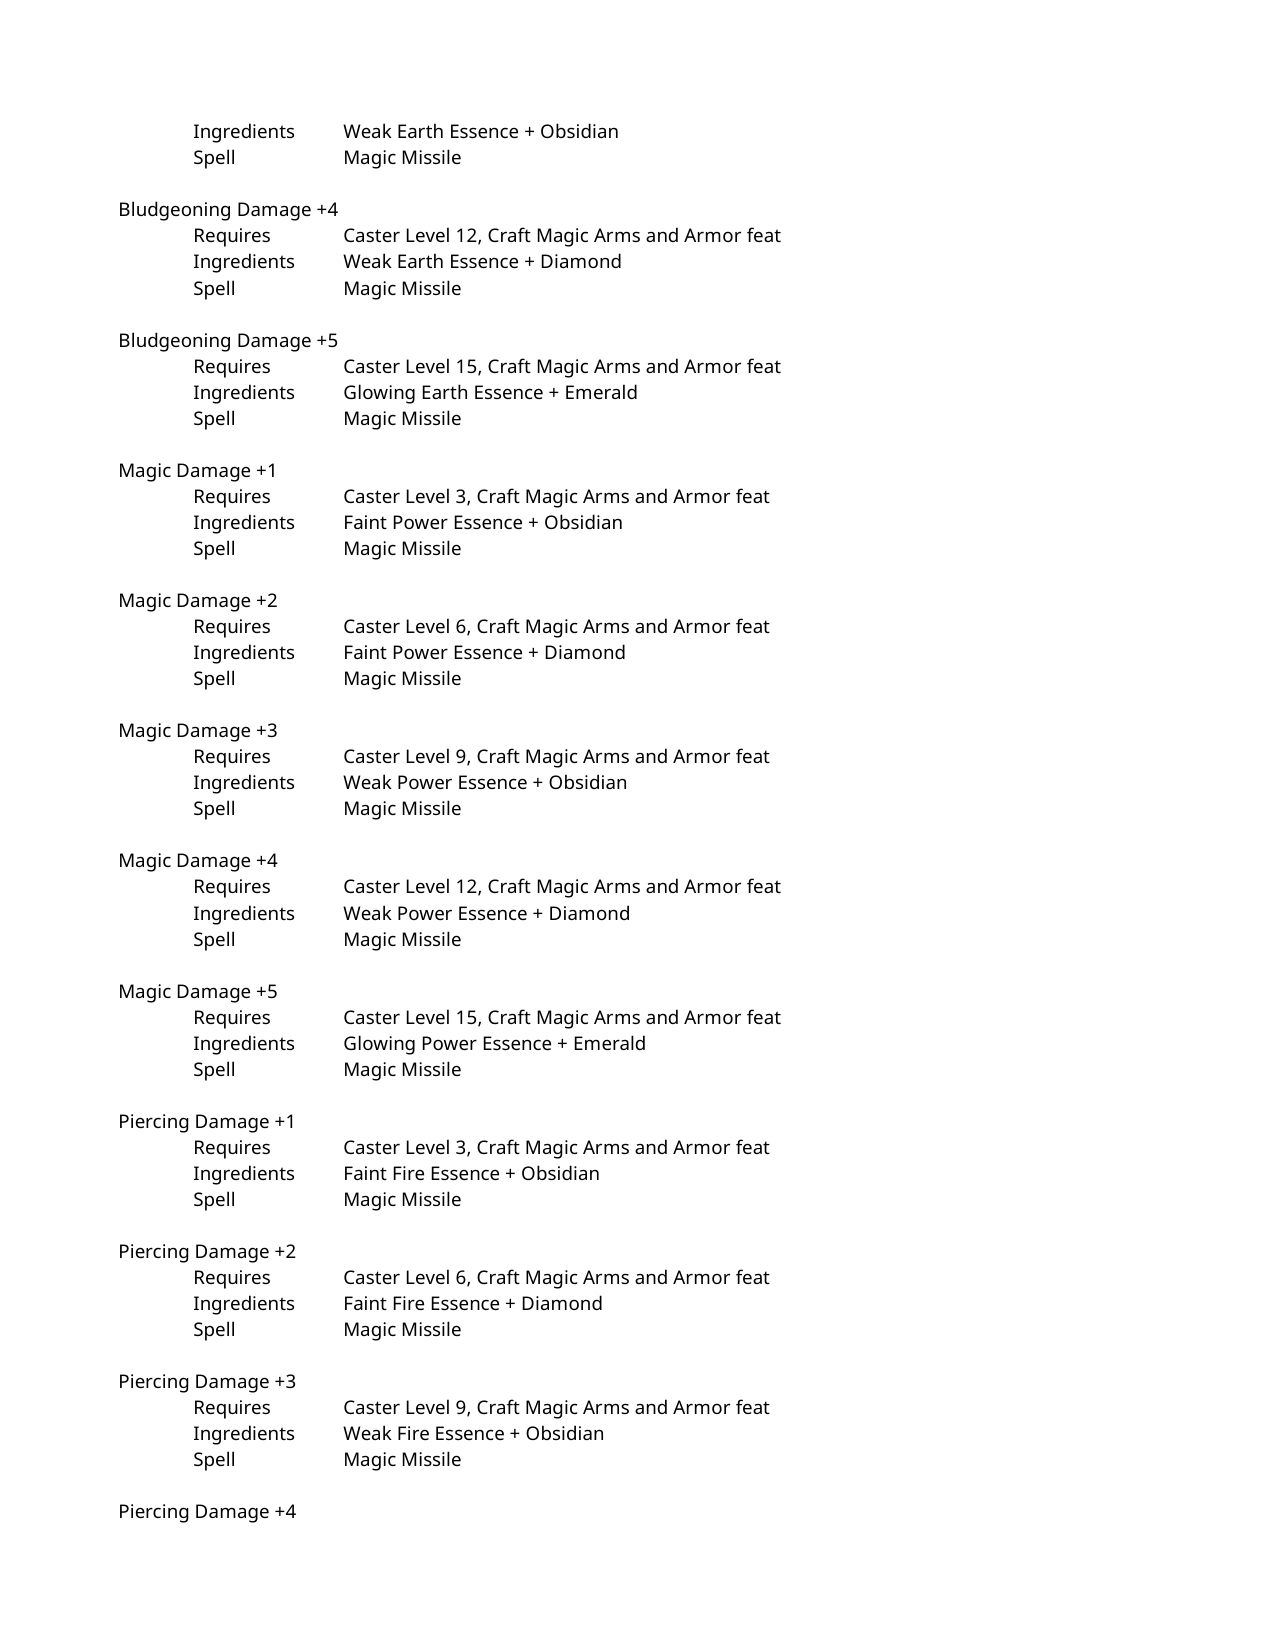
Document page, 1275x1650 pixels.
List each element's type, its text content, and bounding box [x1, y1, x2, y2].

text Requires Caster Level 3, Craft Magic Arms and Armor feat [118, 483, 1157, 509]
text Spell Magic Missile [118, 404, 1157, 431]
text Requires Caster Level 15, Craft Magic Arms and Armor feat [118, 1003, 1157, 1029]
text Piercing Damage +4 [118, 1498, 1157, 1524]
text Requires Caster Level 3, Craft Magic Arms and Armor feat [118, 1134, 1157, 1160]
text Requires Caster Level 15, Craft Magic Arms and Armor feat [118, 352, 1157, 378]
text Ingredients Glowing Earth Essence + Emerald [118, 378, 1157, 404]
text Magic Damage +5 [118, 977, 1157, 1003]
text Ingredients Weak Earth Essence + Obsidian [118, 118, 1157, 144]
text Magic Damage +1 [118, 457, 1157, 483]
text Spell Magic Missile [118, 274, 1157, 300]
text Spell Magic Missile [118, 925, 1157, 951]
text Piercing Damage +3 [118, 1368, 1157, 1394]
text Magic Damage +4 [118, 847, 1157, 873]
text Piercing Damage +2 [118, 1238, 1157, 1264]
text Spell Magic Missile [118, 665, 1157, 691]
text Ingredients Weak Fire Essence + Obsidian [118, 1420, 1157, 1446]
text Spell Magic Missile [118, 795, 1157, 821]
text Ingredients Weak Power Essence + Diamond [118, 899, 1157, 925]
text Requires Caster Level 12, Craft Magic Arms and Armor feat [118, 873, 1157, 899]
text Ingredients Glowing Power Essence + Emerald [118, 1029, 1157, 1056]
text Requires Caster Level 9, Craft Magic Arms and Armor feat [118, 743, 1157, 769]
text Magic Damage +3 [118, 717, 1157, 743]
text Ingredients Faint Power Essence + Obsidian [118, 509, 1157, 535]
text Ingredients Weak Power Essence + Obsidian [118, 769, 1157, 795]
text Ingredients Faint Fire Essence + Obsidian [118, 1160, 1157, 1186]
text Bludgeoning Damage +5 [118, 326, 1157, 352]
text Spell Magic Missile [118, 1446, 1157, 1472]
text Spell Magic Missile [118, 1186, 1157, 1212]
text Piercing Damage +1 [118, 1108, 1157, 1134]
text Requires Caster Level 6, Craft Magic Arms and Armor feat [118, 1264, 1157, 1290]
text Ingredients Faint Power Essence + Diamond [118, 639, 1157, 665]
text Spell Magic Missile [118, 535, 1157, 561]
text Requires Caster Level 6, Craft Magic Arms and Armor feat [118, 613, 1157, 639]
text Requires Caster Level 9, Craft Magic Arms and Armor feat [118, 1394, 1157, 1420]
text Magic Damage +2 [118, 587, 1157, 613]
text Requires Caster Level 12, Craft Magic Arms and Armor feat [118, 222, 1157, 248]
text Bludgeoning Damage +4 [118, 196, 1157, 222]
text Ingredients Faint Fire Essence + Diamond [118, 1290, 1157, 1316]
text Spell Magic Missile [118, 1316, 1157, 1342]
text Spell Magic Missile [118, 144, 1157, 170]
text Spell Magic Missile [118, 1056, 1157, 1082]
text Ingredients Weak Earth Essence + Diamond [118, 248, 1157, 274]
